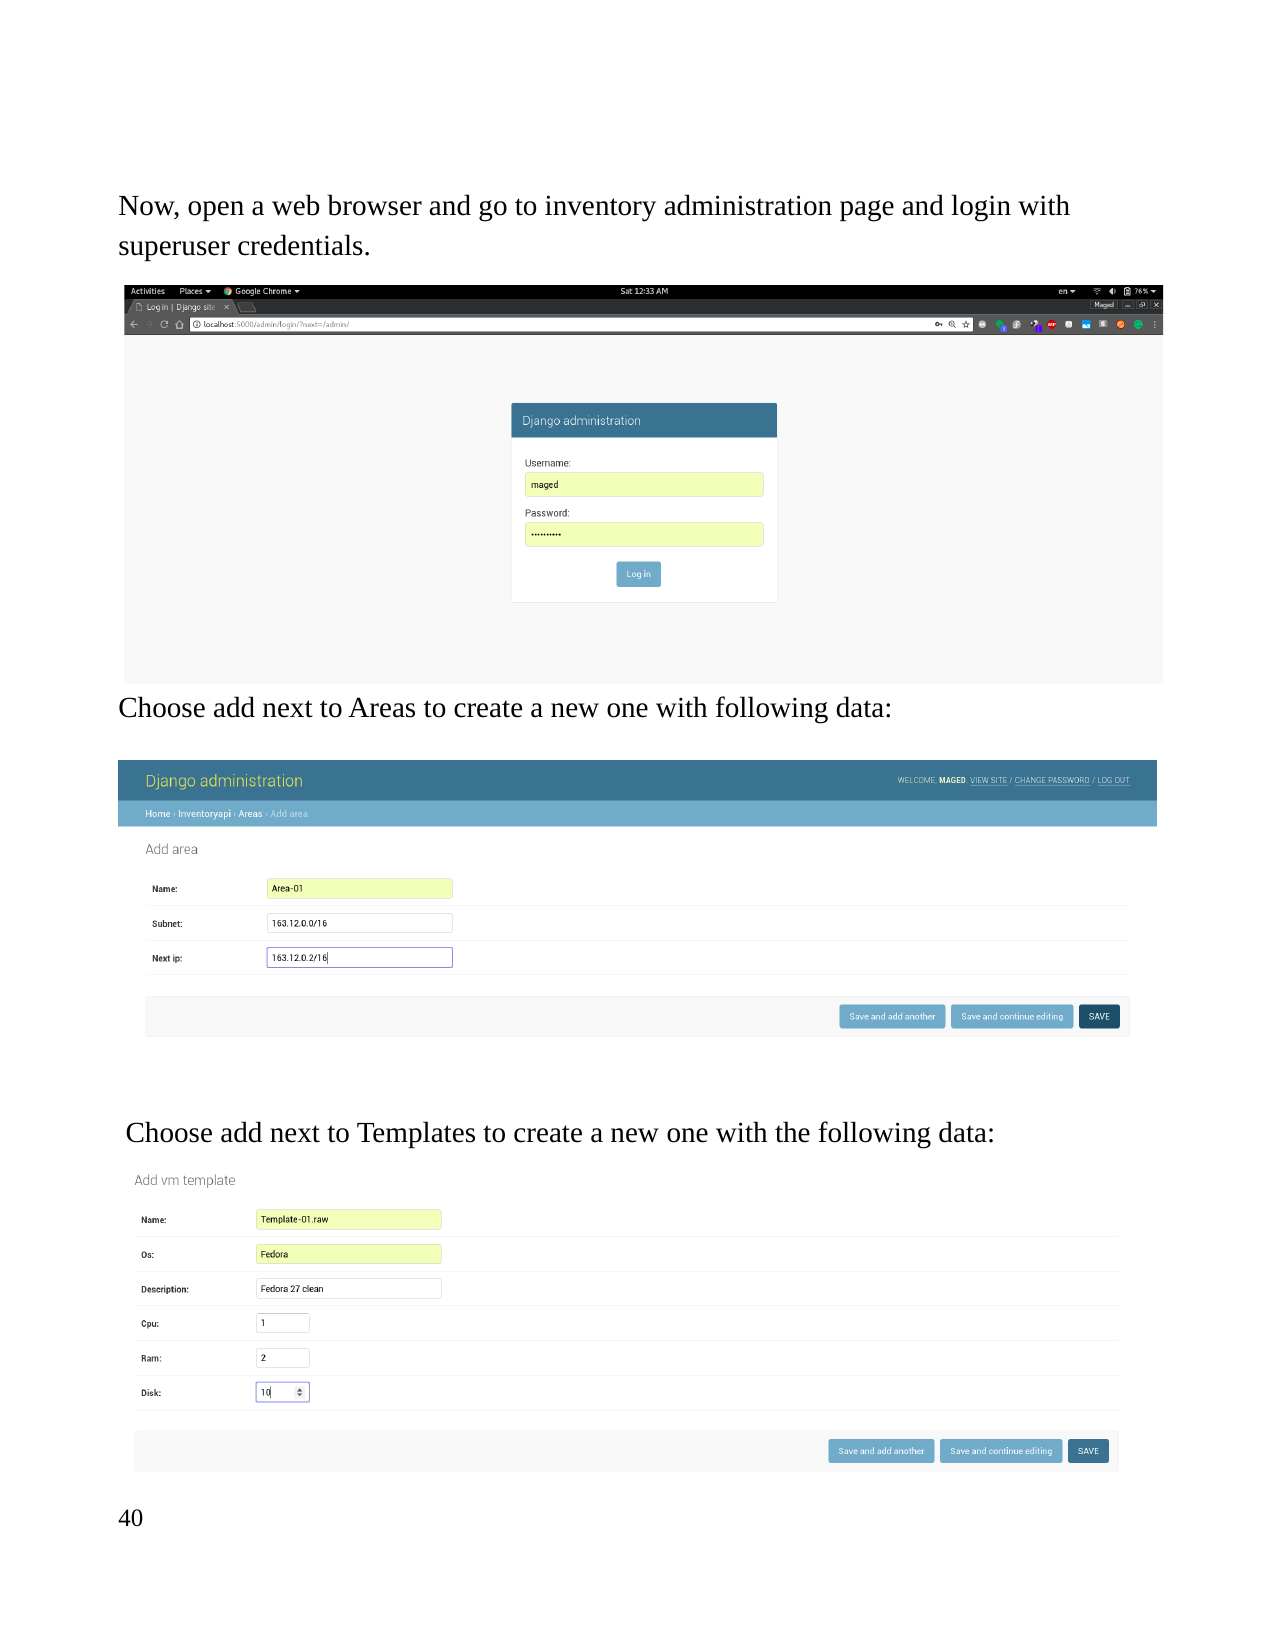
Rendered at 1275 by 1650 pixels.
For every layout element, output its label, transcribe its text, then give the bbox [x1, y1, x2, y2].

picture [118, 760, 1157, 1068]
text Choose add next to Templates to create a new one with the following data: [118, 1068, 1157, 1148]
picture [107, 1166, 1146, 1483]
text Choose add next to Areas to create a new one with following data: [118, 298, 1157, 724]
picture [124, 285, 1164, 684]
text Now, open a web browser and go to inventory administration page and login with superuser credentials. [118, 188, 1157, 262]
